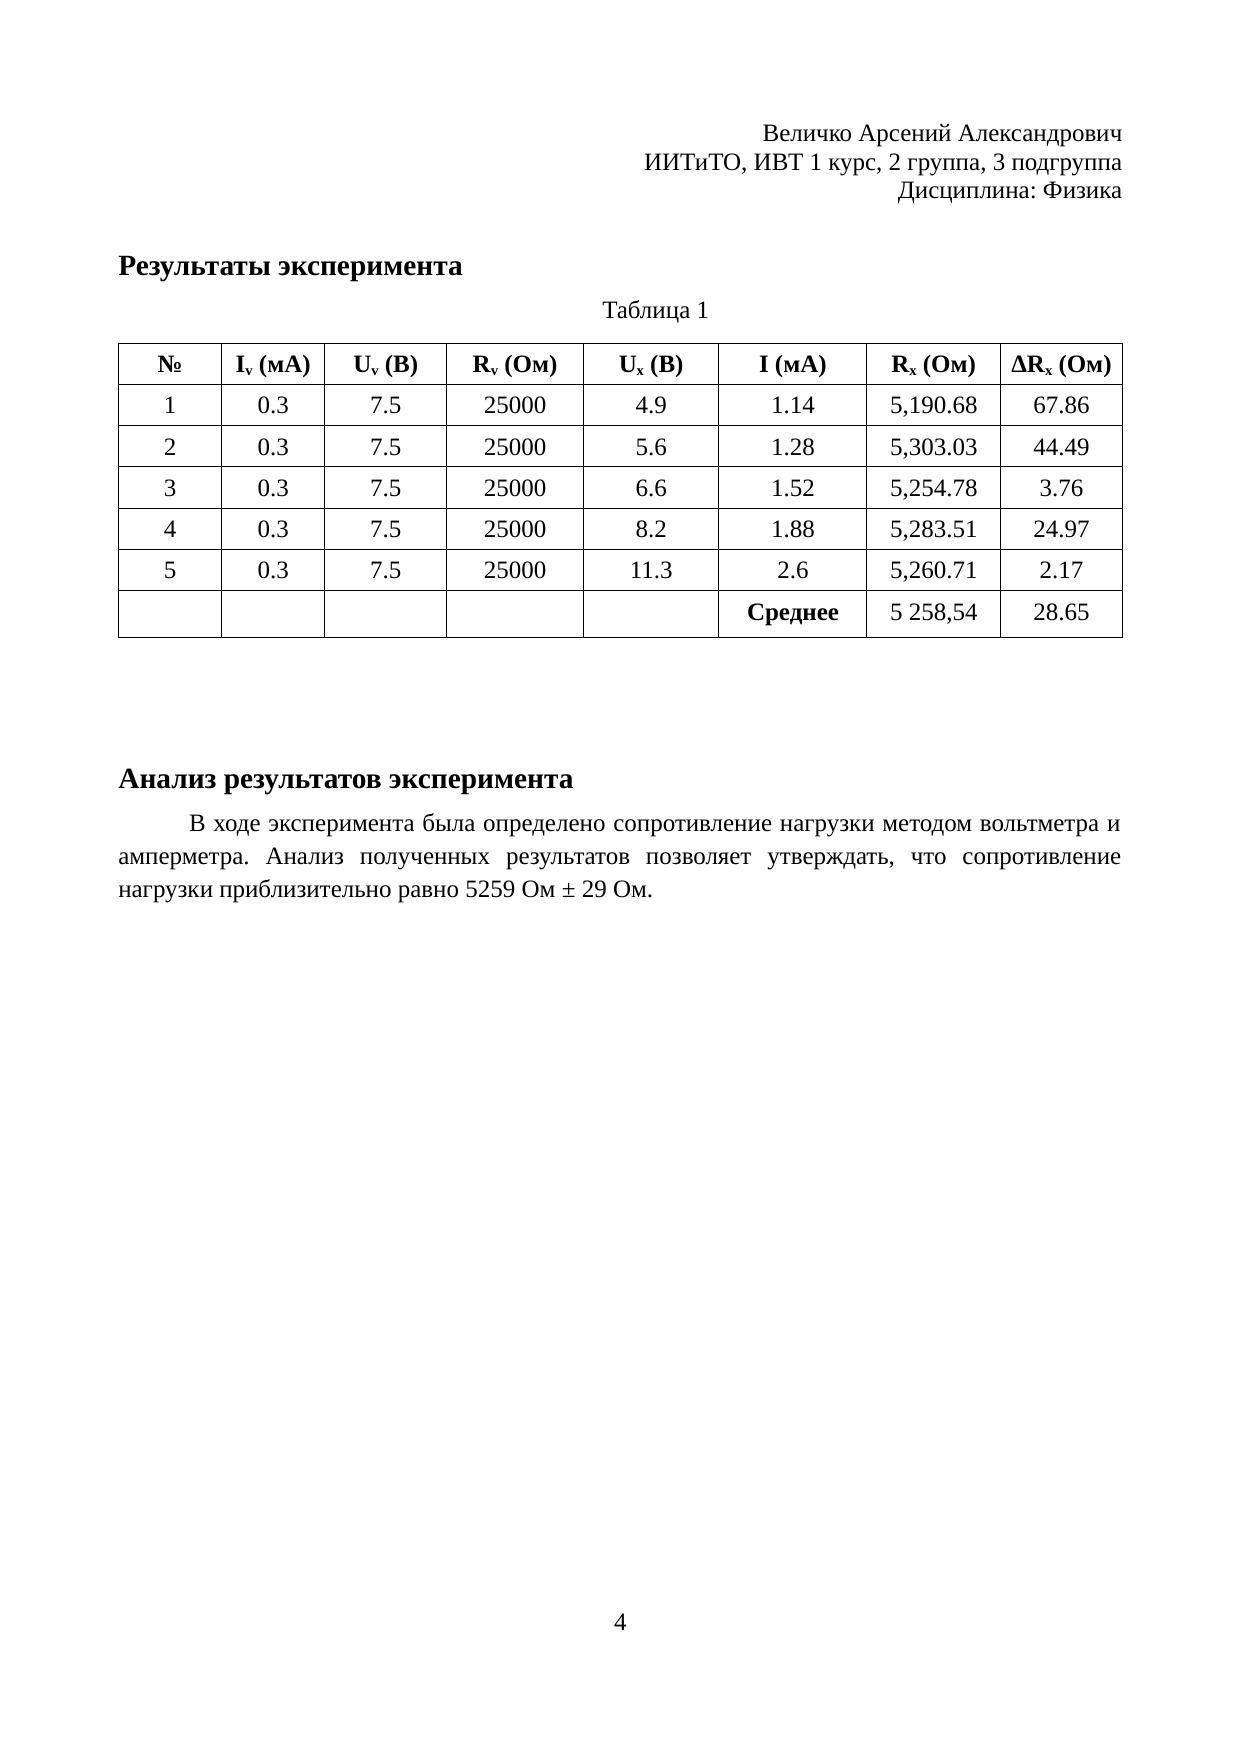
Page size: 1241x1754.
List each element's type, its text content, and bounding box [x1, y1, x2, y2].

table_cell 5,6 [584, 426, 718, 466]
table_cell [584, 591, 718, 637]
table_header Iv (мА) [222, 344, 324, 384]
table_cell 3,76 [1001, 467, 1122, 507]
table_header Uv (В) [325, 344, 446, 384]
table_cell 25000 [447, 385, 583, 425]
table_cell 1,52 [719, 467, 866, 507]
table_cell 8,2 [584, 509, 718, 549]
subtitle Анализ результатов эксперимента [118, 762, 1122, 795]
table_header ΔRx (Ом) [1001, 344, 1122, 384]
table_cell 0,3 [222, 509, 324, 549]
table_cell 7,5 [325, 385, 446, 425]
table_cell 25000 [447, 426, 583, 466]
table_cell [119, 591, 221, 637]
table_cell 1,88 [719, 509, 866, 549]
table_cell 5 260,71 [867, 550, 1000, 590]
table_cell 7,5 [325, 426, 446, 466]
table_cell 25000 [447, 509, 583, 549]
table_cell 67,86 [1001, 385, 1122, 425]
table_cell 4,9 [584, 385, 718, 425]
table_cell [325, 591, 446, 637]
table_cell 5 [119, 550, 221, 590]
table_header I (мА) [719, 344, 866, 384]
table_cell 0,3 [222, 385, 324, 425]
table_cell 5 303,03 [867, 426, 1000, 466]
table_cell 1 [119, 385, 221, 425]
table_cell 7,5 [325, 467, 446, 507]
table_cell 5 258,54 [867, 591, 1000, 637]
table_cell 3 [119, 467, 221, 507]
table_cell 25000 [447, 467, 583, 507]
table_cell 5 190,68 [867, 385, 1000, 425]
table_cell 5 254,78 [867, 467, 1000, 507]
table_cell 2,6 [719, 550, 866, 590]
table_cell 6,6 [584, 467, 718, 507]
table_cell Среднее [719, 591, 866, 637]
table_cell 4 [119, 509, 221, 549]
table_cell 2 [119, 426, 221, 466]
text В ходе эксперимента была определено сопротивление нагрузки методом вольтметра и амперметра. Анализ полученных результатов позволяет утверждать, что сопротивление нагрузки приблизительно равно 5259 Ом ± 29 Ом. [118, 808, 1122, 903]
table_header Ux (В) [584, 344, 718, 384]
table_cell 2,17 [1001, 550, 1122, 590]
table_cell 25000 [447, 550, 583, 590]
table_header Rv (Ом) [447, 344, 583, 384]
table_cell 0,3 [222, 550, 324, 590]
table_cell 44,49 [1001, 426, 1122, 466]
table_header Rx (Ом) [867, 344, 1000, 384]
table_cell 0,3 [222, 467, 324, 507]
table_cell [447, 591, 583, 637]
table_header № [119, 344, 221, 384]
table_cell 11,3 [584, 550, 718, 590]
table_cell 24,97 [1001, 509, 1122, 549]
table_cell 5 283,51 [867, 509, 1000, 549]
table_cell 7,5 [325, 550, 446, 590]
table_cell [222, 591, 324, 637]
table_cell 1,14 [719, 385, 866, 425]
table_cell 1,28 [719, 426, 866, 466]
text Таблица 1 [118, 295, 1122, 323]
table_cell 0,3 [222, 426, 324, 466]
table_cell 28,65 [1001, 591, 1122, 637]
subtitle Результаты эксперимента [118, 248, 1122, 282]
table_cell 7,5 [325, 509, 446, 549]
